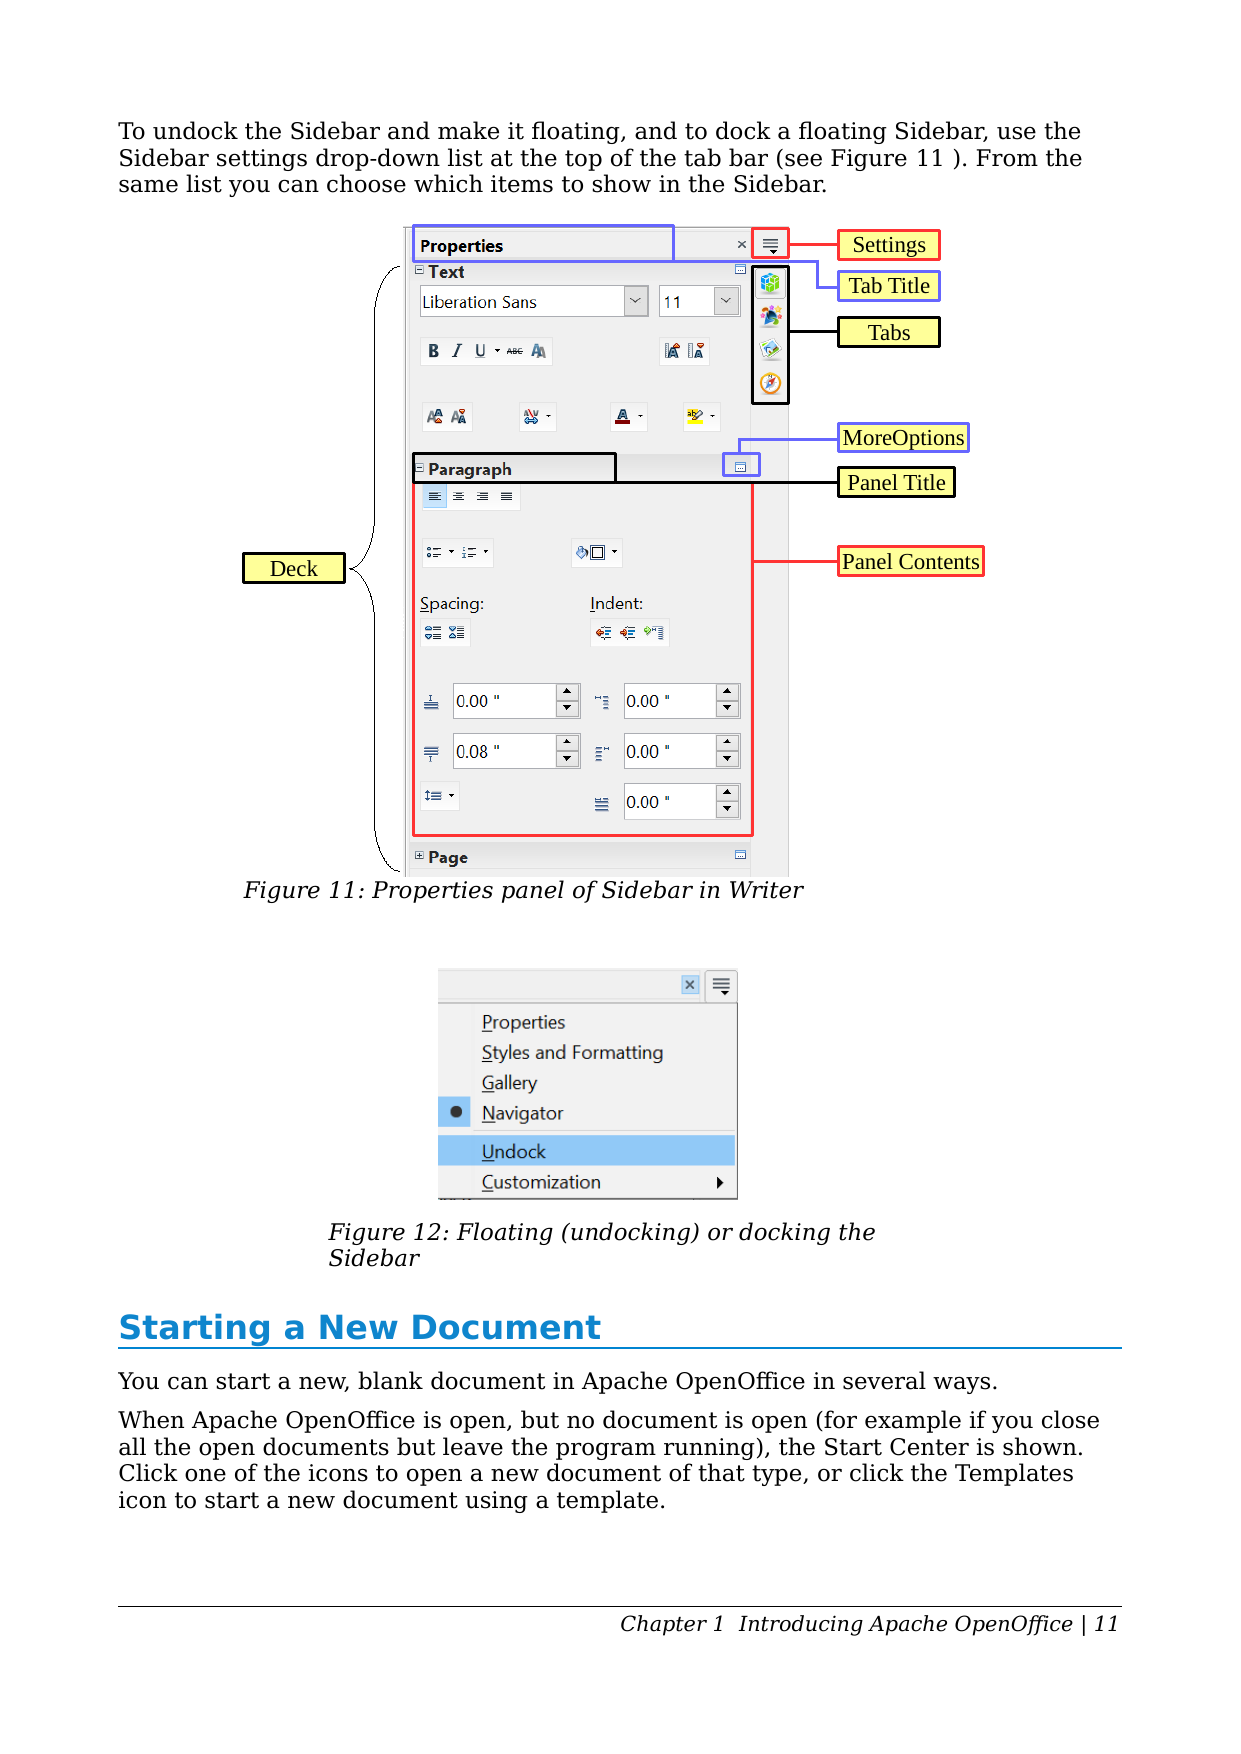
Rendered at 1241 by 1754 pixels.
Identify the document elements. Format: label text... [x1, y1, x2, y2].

picture [438, 968, 738, 1200]
picture [725, 455, 758, 474]
picture [754, 268, 787, 402]
picture [754, 230, 787, 256]
text When Apache OpenOffice is open, but no document is open (for example if you close all the open documents but leave the program running), the Start Center is shown. Click one of the icons to open a new document of that type, or click the Templates icon to start a new document using a template. [118, 1407, 1122, 1514]
picture [415, 227, 672, 260]
picture [403, 223, 789, 877]
text You can start a new, blank document in Apache OpenOffice in several ways. [118, 1368, 1122, 1394]
text To undock the Sidebar and make it floating, and to dock a floating Sidebar, use the Sidebar settings drop-down list at the top of the tab bar (see Figure 11 ). From the same list you can choose which items to show in the Sidebar. [118, 118, 1122, 198]
picture [415, 484, 751, 834]
subtitle Starting a New Document [118, 1308, 1122, 1347]
picture [754, 484, 789, 560]
text Figure 12: Floating (undocking) or docking the Sidebar [328, 1219, 912, 1272]
text Figure 11: Properties panel of Sidebar in Writer [243, 223, 997, 904]
picture [415, 455, 614, 481]
